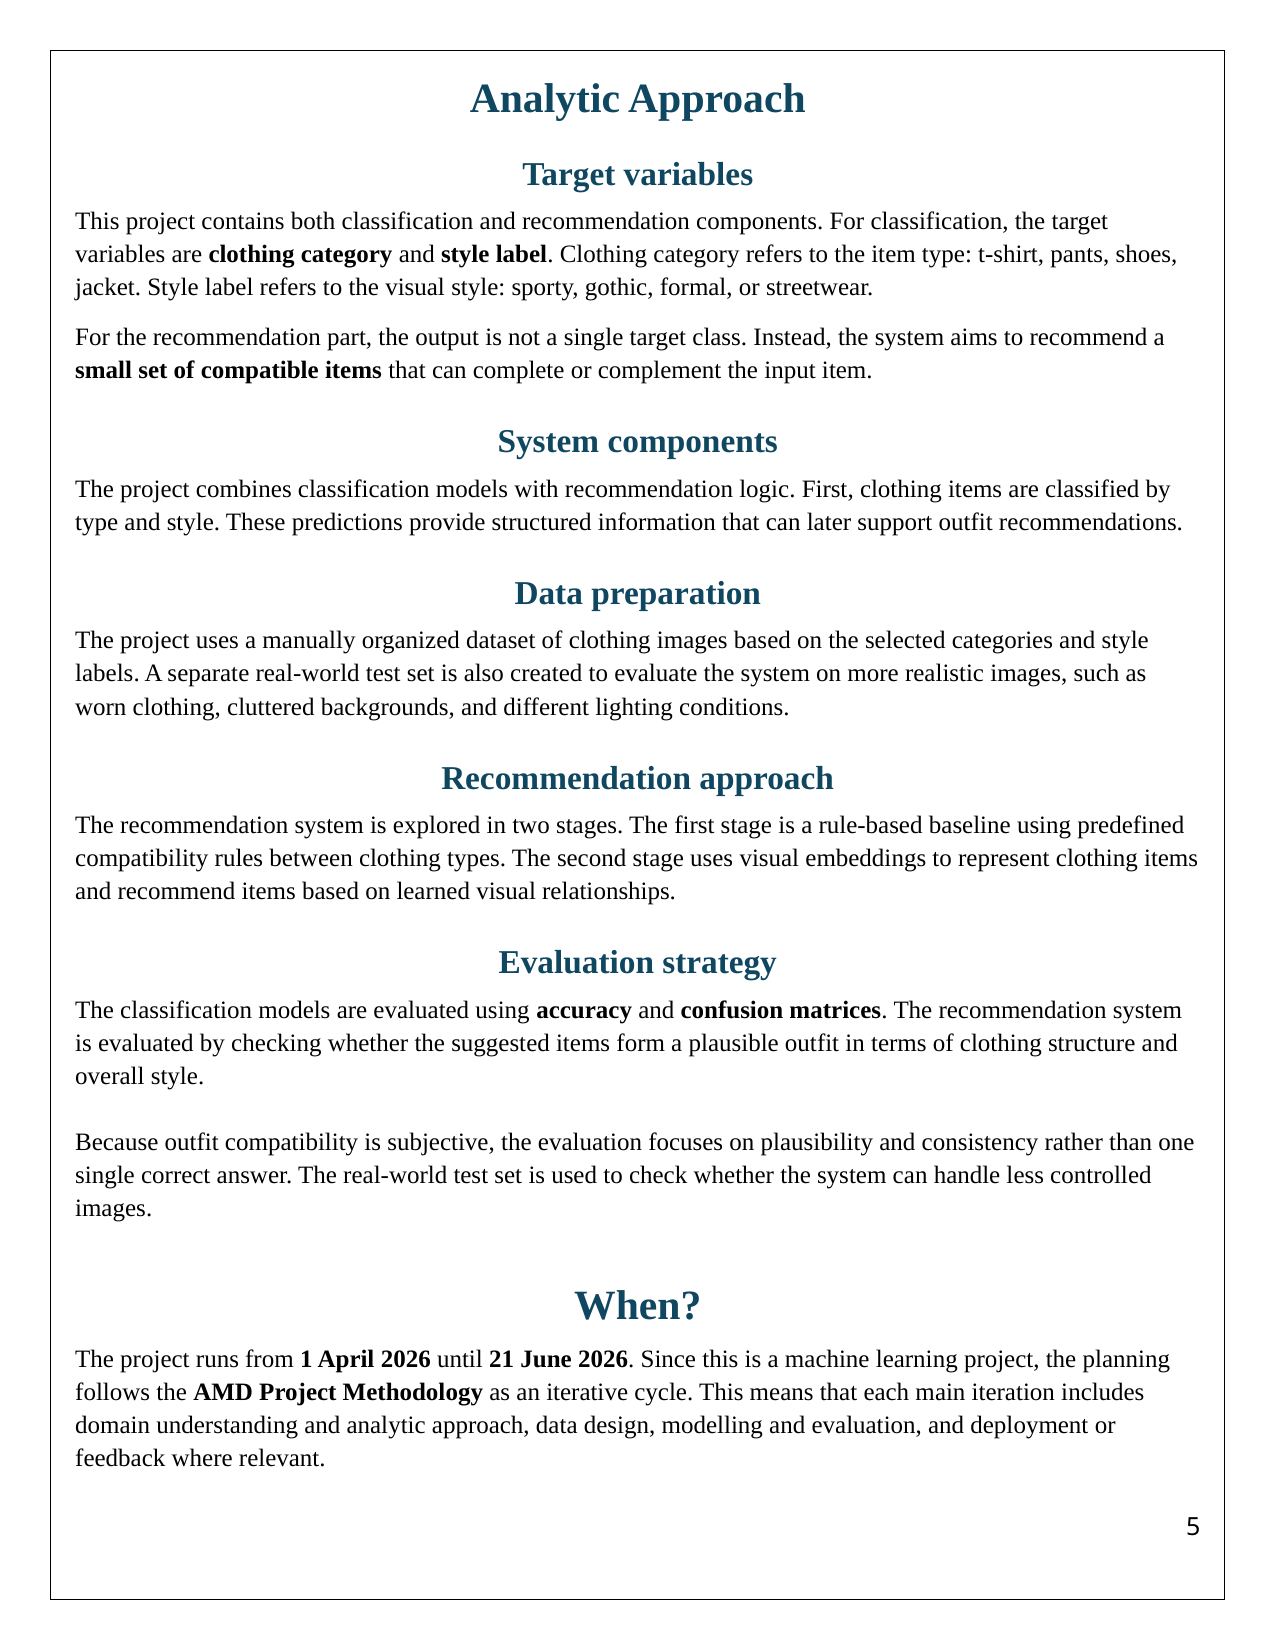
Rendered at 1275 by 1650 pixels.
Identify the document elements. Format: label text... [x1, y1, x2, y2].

text The recommendation system is explored in two stages. The first stage is a rule-based baseline using predefined compatibility rules between clothing types. The second stage uses visual embeddings to represent clothing items and recommend items based on learned visual relationships. [75, 810, 1200, 905]
text The classification models are evaluated using accuracy and confusion matrices. The recommendation system is evaluated by checking whether the suggested items form a plausible outfit in terms of clothing structure and overall style. Because outfit compatibility is subjective, the evaluation focuses on plausibility and consistency rather than one single correct answer. The real-world test set is used to check whether the system can handle less controlled images. [75, 995, 1200, 1222]
subtitle Analytic Approach [75, 74, 1200, 122]
subtitle System components [75, 421, 1200, 460]
subtitle When? [75, 1280, 1200, 1328]
text The project uses a manually organized dataset of clothing images based on the selected categories and style labels. A separate real-world test set is also created to evaluate the system on more realistic images, such as worn clothing, cluttered backgrounds, and different lighting conditions. [75, 626, 1200, 720]
text For the recommendation part, the output is not a single target class. Instead, the system aims to recommend a small set of compatible items that can complete or complement the input item. [75, 322, 1200, 384]
subtitle Target variables [75, 154, 1200, 192]
text This project contains both classification and recommendation components. For classification, the target variables are clothing category and style label. Clothing category refers to the item type: t-shirt, pants, shoes, jacket. Style label refers to the visual style: sporty, gothic, formal, or streetwear. [75, 206, 1200, 301]
subtitle Evaluation strategy [75, 943, 1200, 981]
subtitle Data preparation [75, 573, 1200, 611]
text The project runs from 1 April 2026 until 21 June 2026. Since this is a machine learning project, the planning follows the AMD Project Methodology as an iterative cycle. This means that each main iteration includes domain understanding and analytic approach, data design, modelling and evaluation, and deployment or feedback where relevant. [75, 1344, 1200, 1472]
subtitle Recommendation approach [75, 758, 1200, 796]
text The project combines classification models with recommendation logic. First, clothing items are classified by type and style. These predictions provide structured information that can later support outfit recommendations. [75, 474, 1200, 536]
